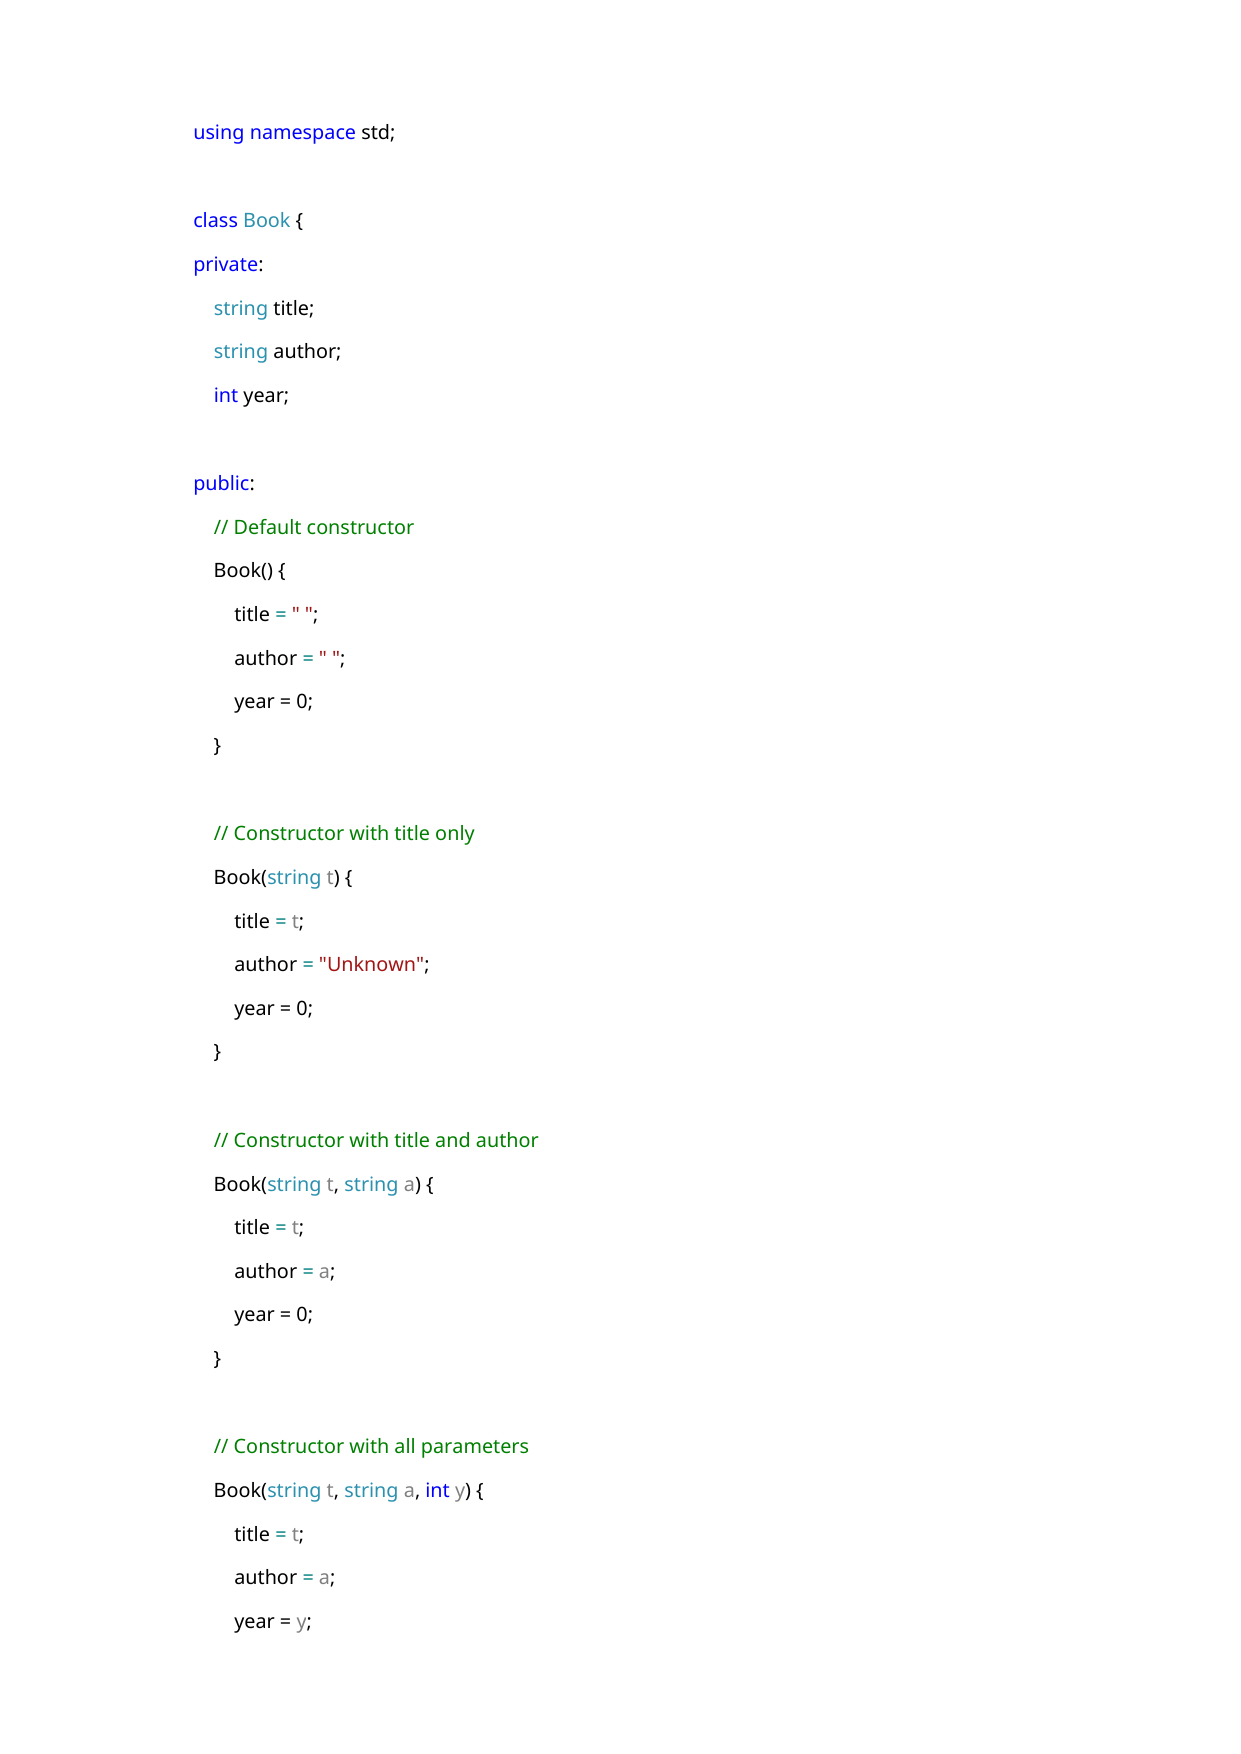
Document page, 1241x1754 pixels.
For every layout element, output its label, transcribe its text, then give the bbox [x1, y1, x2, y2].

text title = t; [193, 907, 1122, 934]
text year = 0; [193, 994, 1122, 1021]
text Book(string t, string a) { [193, 1170, 1122, 1197]
text author = a; [193, 1564, 1122, 1591]
text string author; [193, 337, 1122, 364]
text title = t; [193, 1520, 1122, 1547]
text Book(string t) { [193, 863, 1122, 890]
text // Constructor with all parameters [193, 1433, 1122, 1460]
text author = a; [193, 1257, 1122, 1284]
text } [193, 1344, 1122, 1371]
text // Default constructor [193, 513, 1122, 540]
text year = 0; [193, 688, 1122, 714]
text title = t; [193, 1213, 1122, 1240]
text author = " "; [193, 644, 1122, 671]
text string title; [193, 294, 1122, 321]
text } [193, 731, 1122, 758]
text author = "Unknown"; [193, 951, 1122, 977]
text year = 0; [193, 1301, 1122, 1328]
text class Book { [193, 206, 1122, 233]
text // Constructor with title and author [193, 1126, 1122, 1153]
text Book() { [193, 557, 1122, 584]
text using namespace std; [193, 118, 1122, 145]
text } [193, 1038, 1122, 1065]
text Book(string t, string a, int y) { [193, 1476, 1122, 1503]
text public: [193, 469, 1122, 496]
text private: [193, 250, 1122, 277]
text // Constructor with title only [193, 819, 1122, 847]
text int year; [193, 381, 1122, 408]
text title = " "; [193, 600, 1122, 627]
text year = y; [193, 1607, 1122, 1634]
